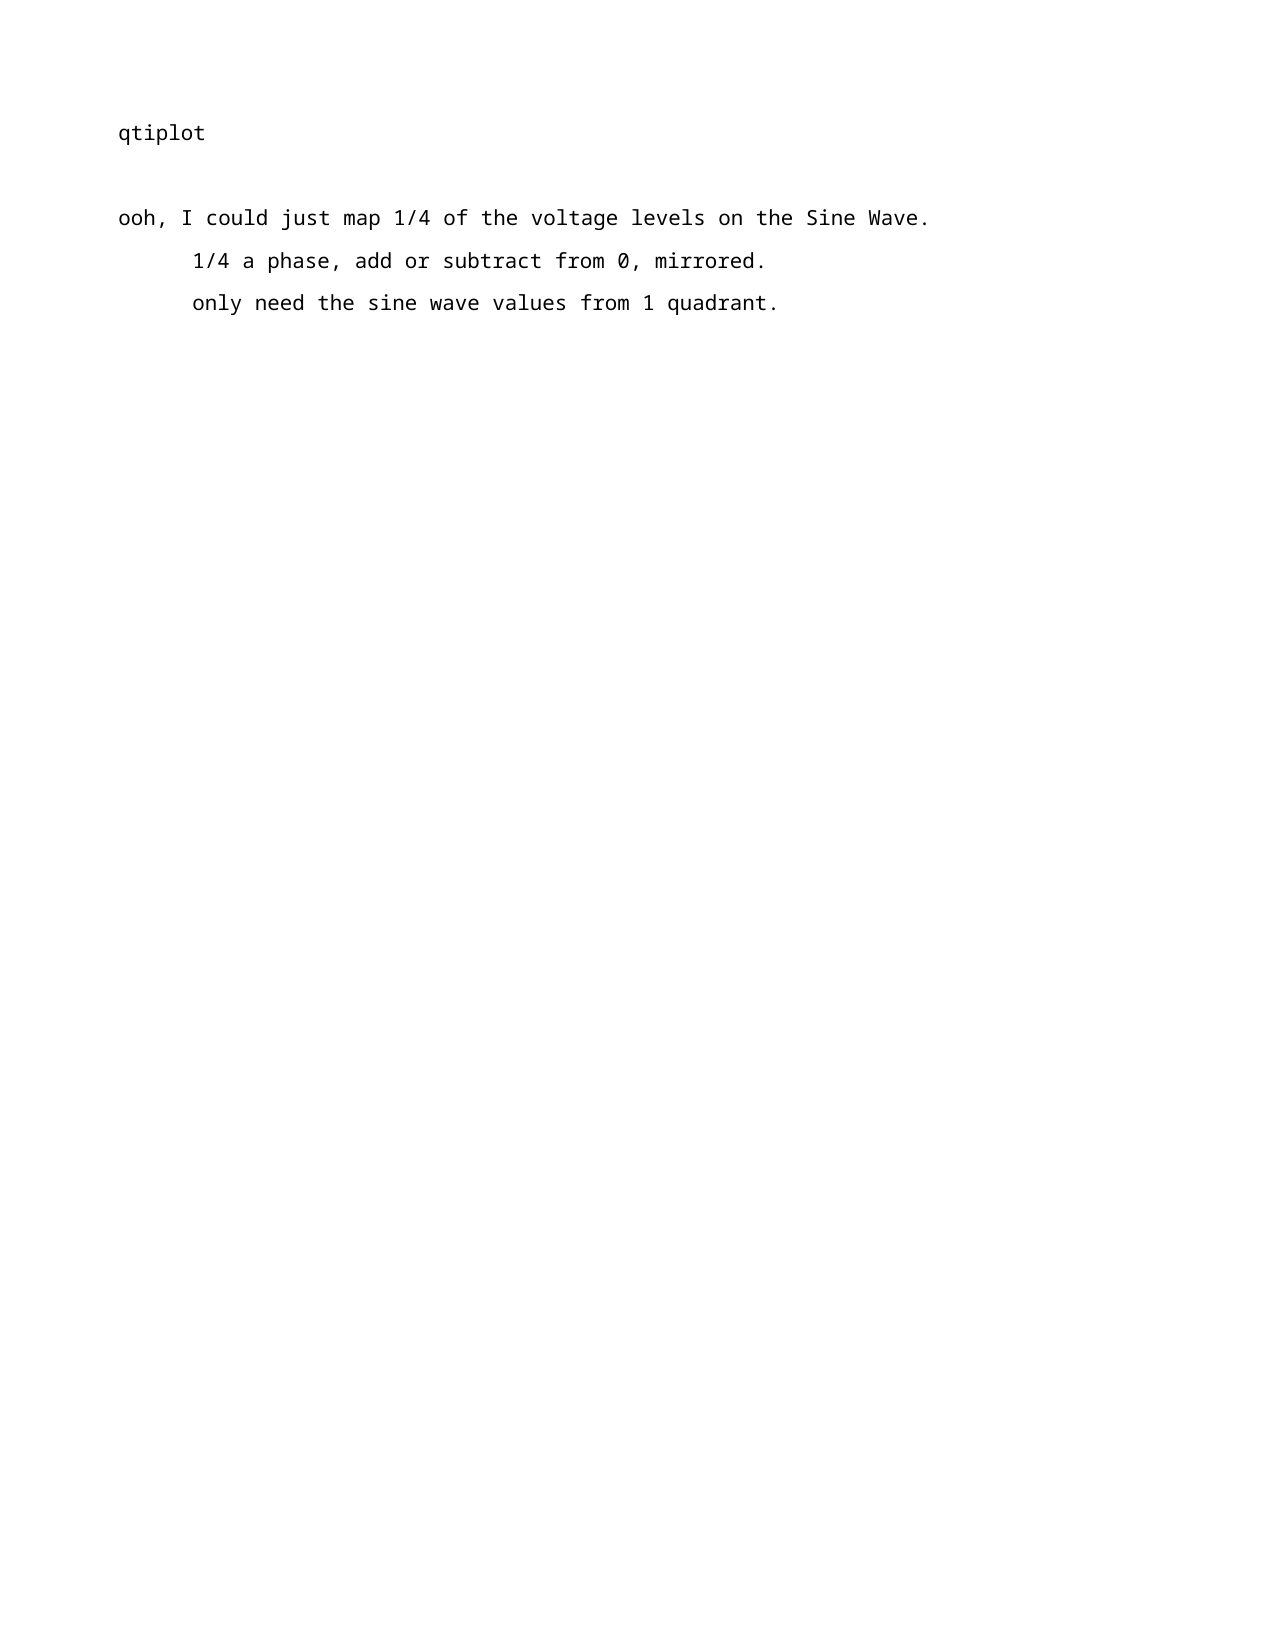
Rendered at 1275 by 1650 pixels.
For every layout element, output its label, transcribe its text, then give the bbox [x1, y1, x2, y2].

text only need the sine wave values from 1 quadrant. [118, 288, 1157, 317]
text 1/4 a phase, add or subtract from 0, mirrored. [118, 246, 1157, 274]
text ooh, I could just map 1/4 of the voltage levels on the Sine Wave. [118, 203, 1157, 232]
text qtiplot [118, 118, 1157, 147]
